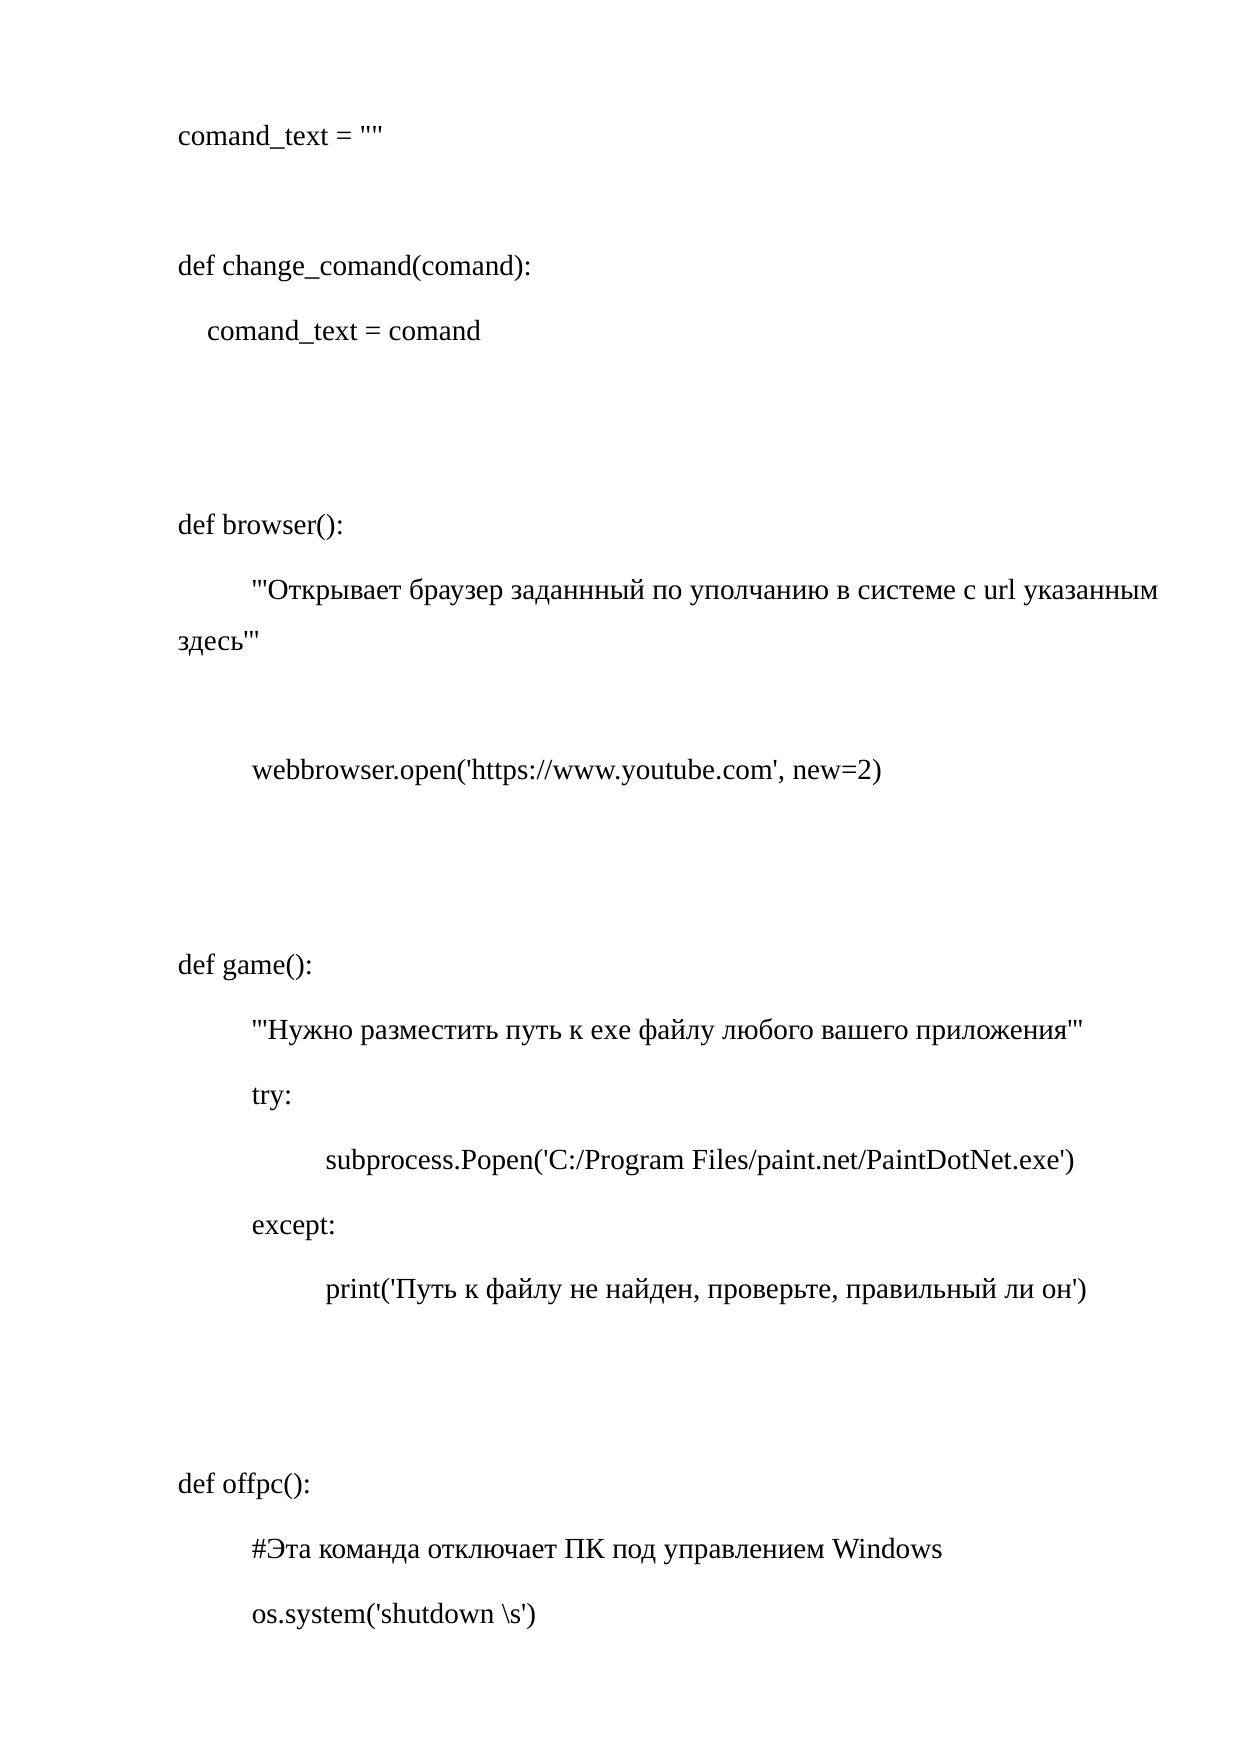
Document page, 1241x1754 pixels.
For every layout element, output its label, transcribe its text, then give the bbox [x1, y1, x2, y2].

text print('Путь к файлу не найден, проверьте, правильный ли он') [178, 1272, 1182, 1305]
text comand_text = "" [178, 118, 1182, 152]
text def offpc(): [178, 1466, 1182, 1500]
text except: [178, 1207, 1182, 1240]
text def browser(): [178, 507, 1182, 541]
text '''Нужно разместить путь к exe файлу любого вашего приложения''' [178, 1012, 1182, 1046]
text os.system('shutdown \s') [178, 1596, 1182, 1630]
text comand_text = comand [178, 313, 1182, 346]
text try: [178, 1077, 1182, 1111]
text def change_comand(comand): [178, 248, 1182, 281]
text def game(): [178, 947, 1182, 981]
text #Эта команда отключает ПК под управлением Windows [178, 1531, 1182, 1565]
text subprocess.Popen('C:/Program Files/paint.net/PaintDotNet.exe') [178, 1142, 1182, 1175]
text '''Открывает браузер заданнный по уполчанию в системе с url указанным здесь''' [178, 572, 1182, 656]
text webbrowser.open('https://www.youtube.com', new=2) [178, 752, 1182, 786]
